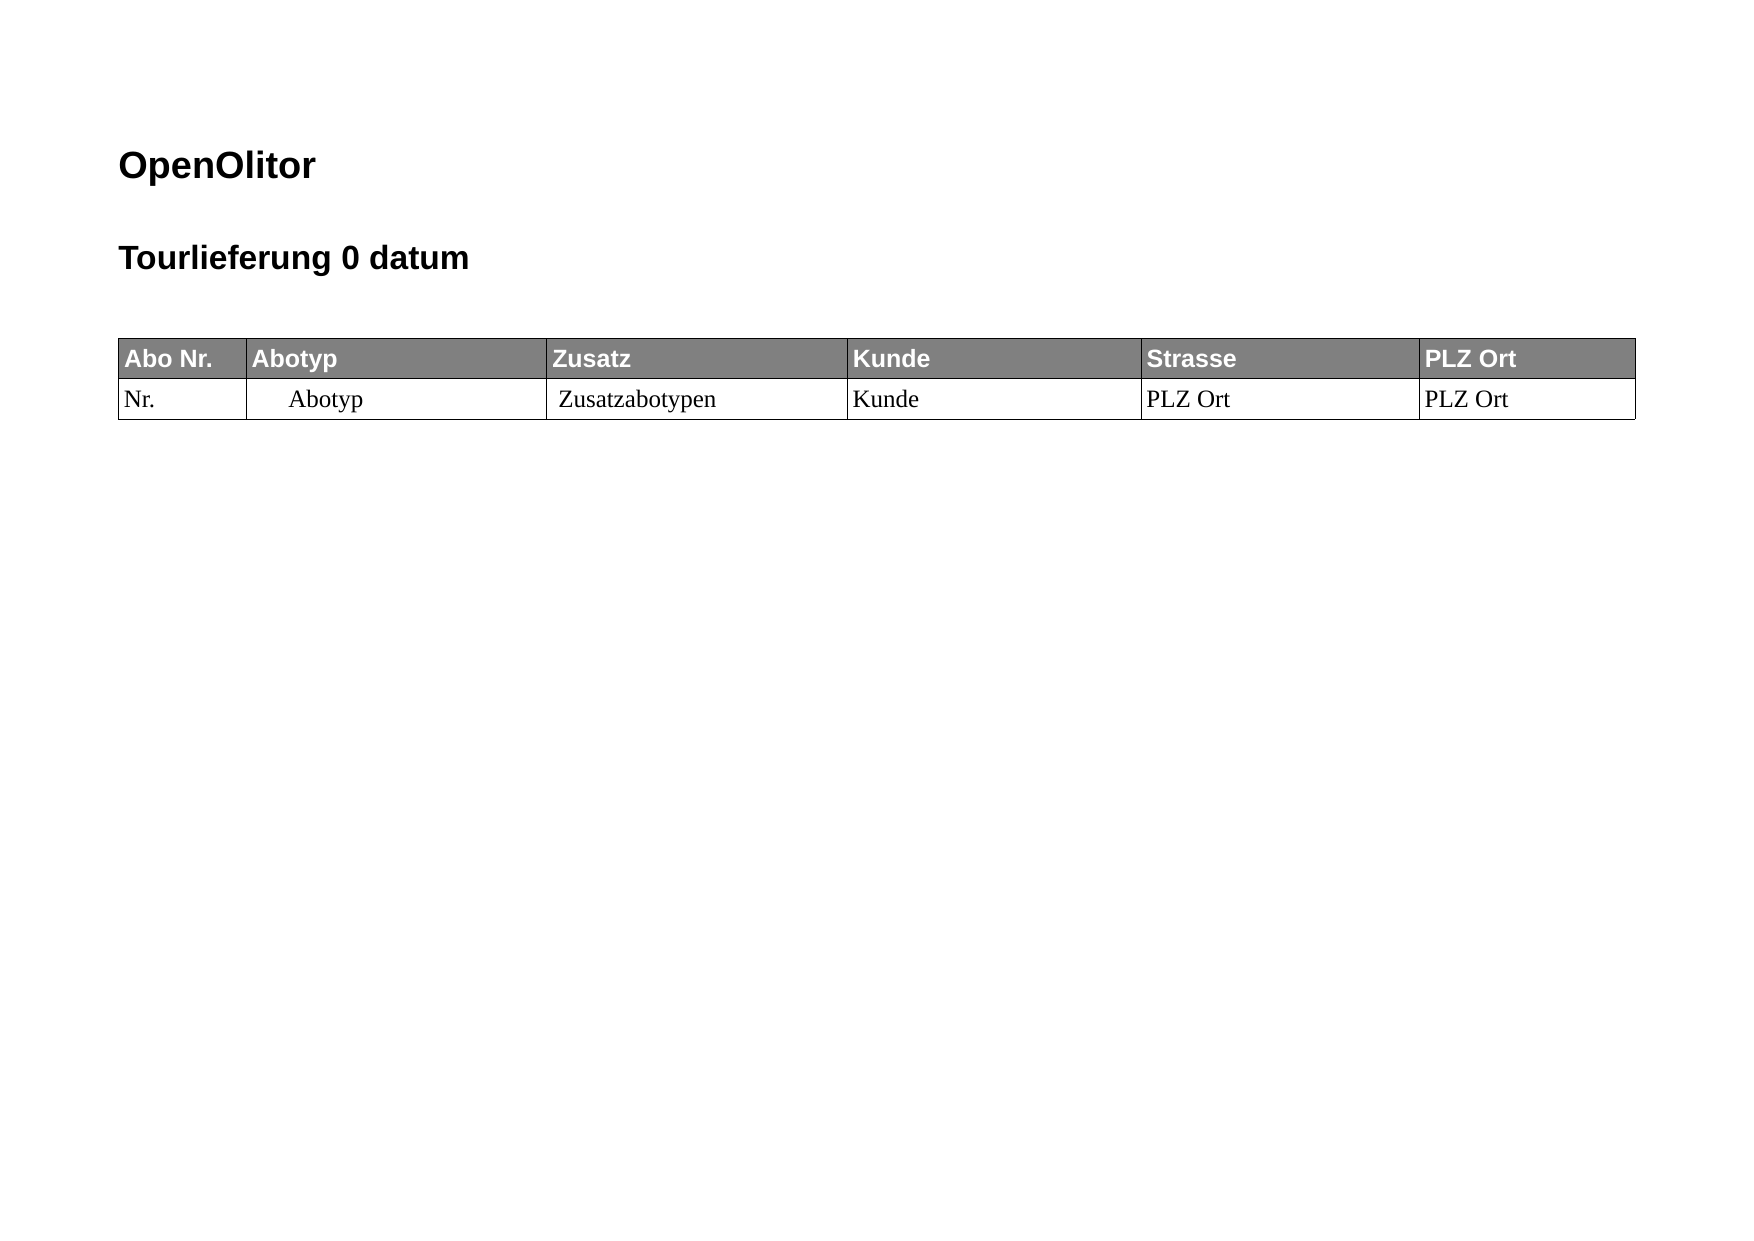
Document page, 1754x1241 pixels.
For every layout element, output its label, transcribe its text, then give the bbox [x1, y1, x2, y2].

table_cell [848, 379, 1141, 419]
table_header Abotyp [247, 339, 546, 378]
subtitle Tourlieferung 0 [118, 238, 1636, 276]
table_header Strasse [1142, 339, 1419, 378]
table_header Kunde [848, 339, 1141, 378]
table_header PLZ Ort [1420, 339, 1635, 378]
table_header Abo Nr. [119, 339, 246, 378]
table_cell [547, 379, 847, 419]
table_header Zusatz [547, 339, 847, 378]
table_cell [1142, 379, 1419, 419]
table_cell [119, 379, 246, 419]
table_cell [1420, 379, 1635, 419]
table_cell [247, 379, 546, 419]
